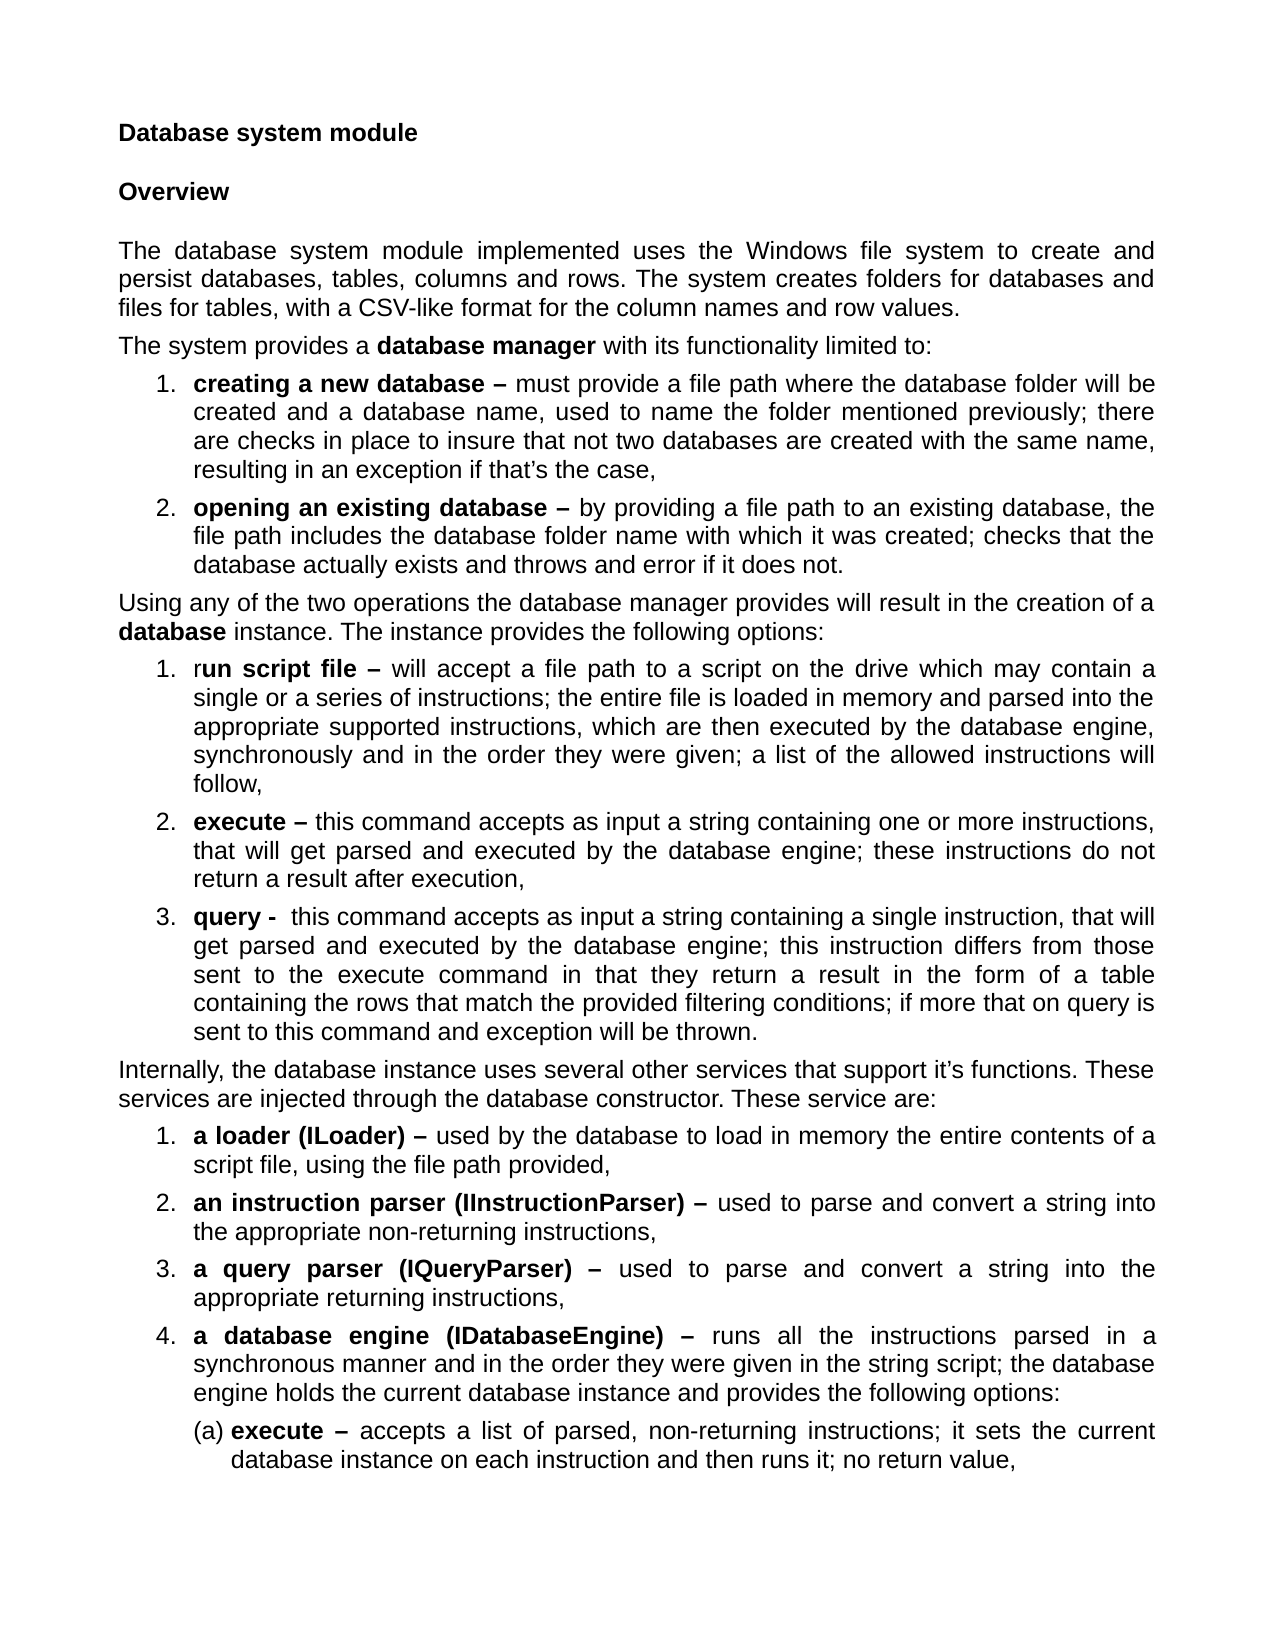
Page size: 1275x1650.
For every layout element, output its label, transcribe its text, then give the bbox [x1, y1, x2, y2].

list run script file – will accept a file path to a script on the drive which may contain a single or a series of instructions; the entire file is loaded in memory and parsed into the appropriate supported instructions, which are then executed by the database engine, synchronously and in the order they were given; a list of the allowed instructions will follow, [156, 654, 1157, 798]
list a database engine (IDatabaseEngine) – runs all the instructions parsed in a synchronous manner and in the order they were given in the string script; the database engine holds the current database instance and provides the following options: [156, 1321, 1157, 1407]
list a query parser (IQueryParser) – used to parse and convert a string into the appropriate returning instructions, [156, 1254, 1157, 1312]
text Database system module [118, 118, 1157, 147]
list a loader (ILoader) – used by the database to load in memory the entire contents of a script file, using the file path provided, [156, 1121, 1157, 1179]
list creating a new database – must provide a file path where the database folder will be created and a database name, used to name the folder mentioned previously; there are checks in place to insure that not two databases are created with the same name, resulting in an exception if that’s the case, [156, 368, 1157, 483]
text The database system module implemented uses the Windows file system to create and persist databases, tables, columns and rows. The system creates folders for databases and files for tables, with a CSV-like format for the column names and row values. [118, 236, 1157, 322]
list query - this command accepts as input a string containing a single instruction, that will get parsed and executed by the database engine; this instruction differs from those sent to the execute command in that they return a result in the form of a table containing the rows that match the provided filtering conditions; if more that on query is sent to this command and exception will be thrown. [156, 902, 1157, 1046]
text Internally, the database instance uses several other services that support it’s functions. These services are injected through the database constructor. These service are: [118, 1055, 1157, 1112]
list execute – this command accepts as input a string containing one or more instructions, that will get parsed and executed by the database engine; these instructions do not return a result after execution, [156, 807, 1157, 893]
list execute – accepts a list of parsed, non-returning instructions; it sets the current database instance on each instruction and then runs it; no return value, [193, 1416, 1157, 1473]
text Using any of the two operations the database manager provides will result in the creation of a database instance. The instance provides the following options: [118, 588, 1157, 645]
list opening an existing database – by providing a file path to an existing database, the file path includes the database folder name with which it was created; checks that the database actually exists and throws and error if it does not. [156, 492, 1157, 579]
text Overview [118, 177, 1157, 206]
list an instruction parser (IInstructionParser) – used to parse and convert a string into the appropriate non-returning instructions, [156, 1188, 1157, 1245]
text The system provides a database manager with its functionality limited to: [118, 331, 1157, 359]
